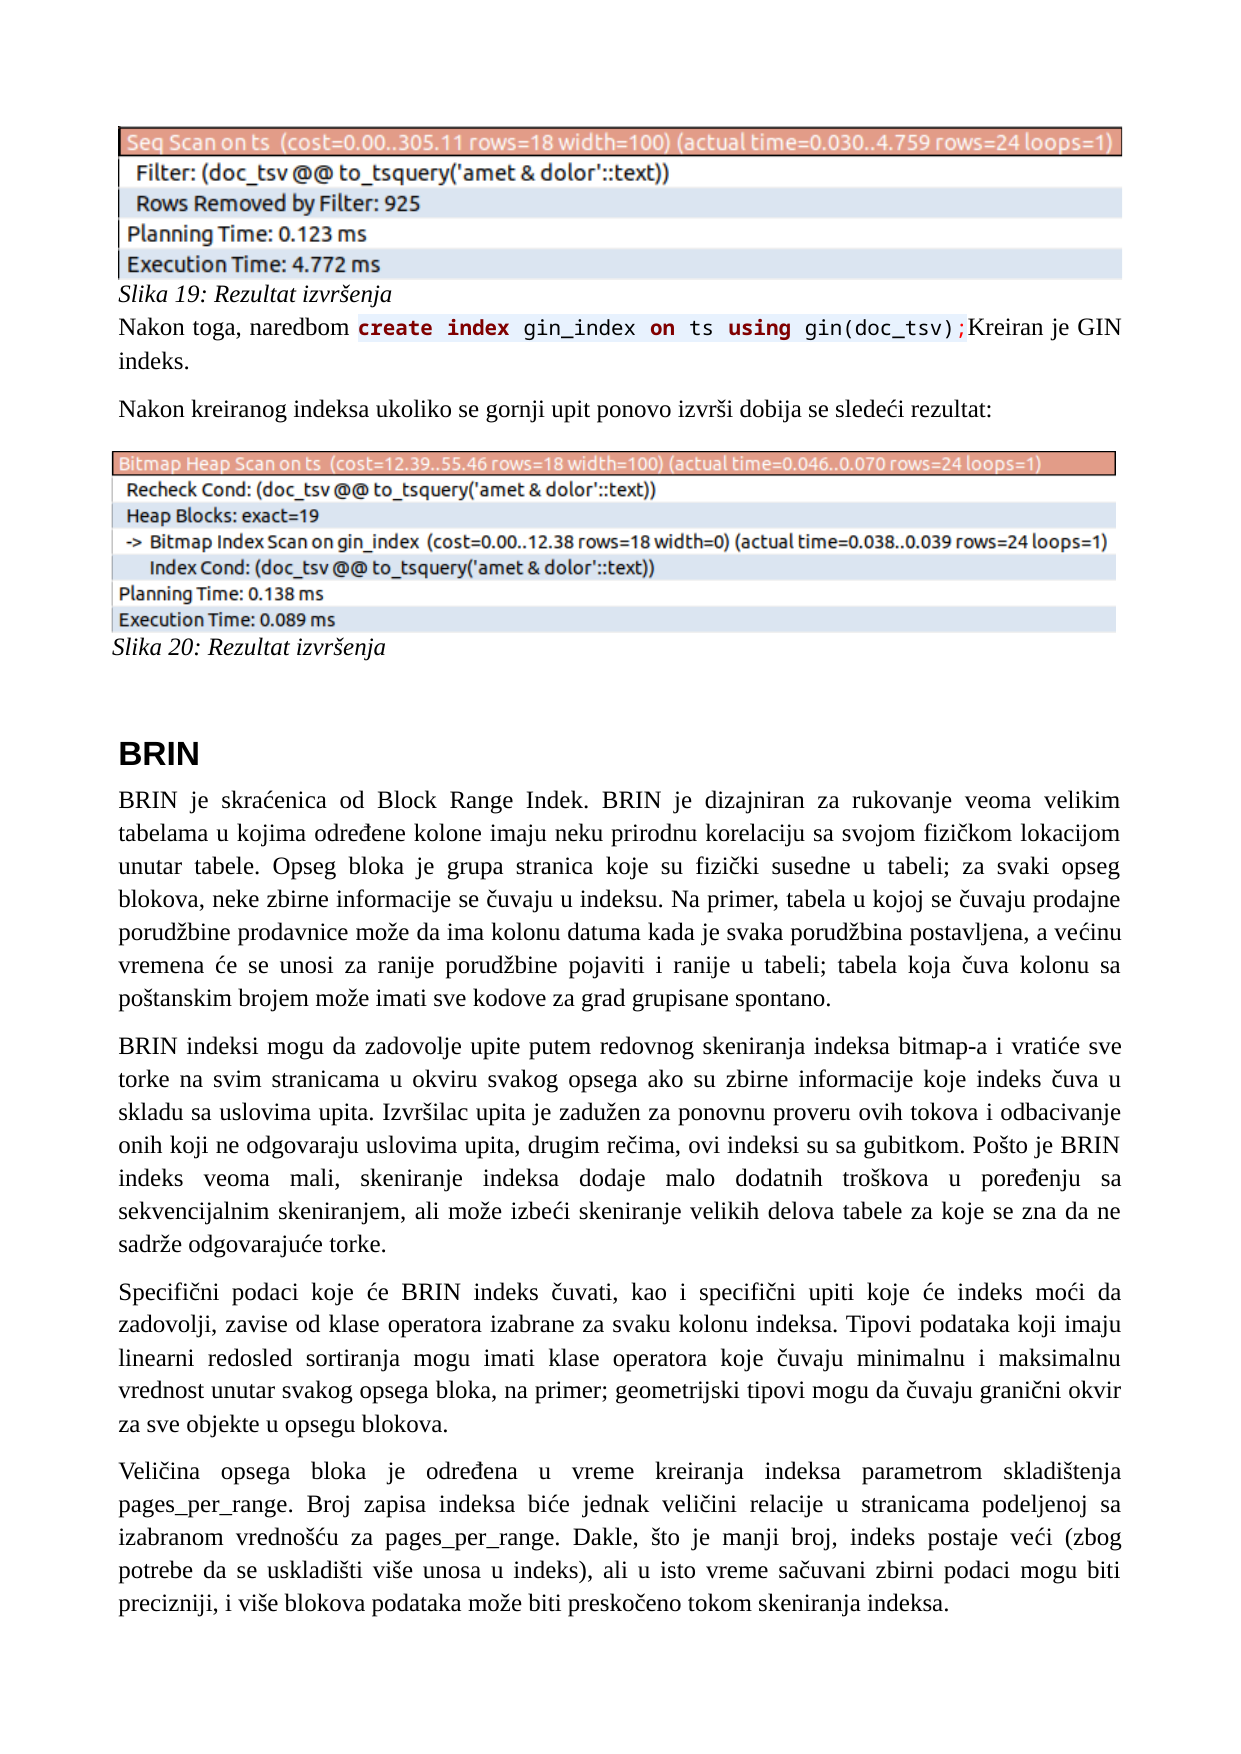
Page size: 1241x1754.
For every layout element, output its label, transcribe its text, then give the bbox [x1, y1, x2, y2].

picture [118, 126, 1123, 280]
text Nakon kreiranog indeksa ukoliko se gornji upit ponovo izvrši dobija se sledeći rezultat: [118, 394, 1122, 423]
text Veličina opsega bloka je određena u vreme kreiranja indeksa parametrom skladištenja pages_per_range. Broj zapisa indeksa biće jednak veličini relacije u stranicama podeljenoj sa izabranom vrednošću za pages_per_range. Dakle, što je manji broj, indeks postaje veći (zbog potrebe da se uskladišti više unosa u indeks), ali u isto vreme sačuvani zbirni podaci mogu biti precizniji, i više blokova podataka može biti preskočeno tokom skeniranja indeksa. [118, 1456, 1122, 1617]
text [118, 114, 1122, 126]
text Nakon toga, naredbom create index gin_index on ts using gin(doc_tsv);Kreiran je GIN indeks. [118, 308, 1122, 375]
text Specifični podaci koje će BRIN indeks čuvati, kao i specifični upiti koje će indeks moći da zadovolji, zavise od klase operatora izabrane za svaku kolonu indeksa. Tipovi podataka koji imaju linearni redosled sortiranja mogu imati klase operatora koje čuvaju minimalnu i maksimalnu vrednost unutar svakog opsega bloka, na primer; geometrijski tipovi mogu da čuvaju granični okvir za sve objekte u opsegu blokova. [118, 1277, 1122, 1437]
text Slika 19: Rezultat izvršenja [118, 280, 1122, 308]
text [112, 439, 1116, 451]
subtitle BRIN [118, 734, 1122, 773]
text BRIN indeksi mogu da zadovolje upite putem redovnog skeniranja indeksa bitmap-a i vratiće sve torke na svim stranicama u okviru svakog opsega ako su zbirne informacije koje indeks čuva u skladu sa uslovima upita. Izvršilac upita je zadužen za ponovnu proveru ovih tokova i odbacivanje onih koji ne odgovaraju uslovima upita, drugim rečima, ovi indeksi su sa gubitkom. Pošto je BRIN indeks veoma mali, skeniranje indeksa dodaje malo dodatnih troškova u poređenju sa sekvencijalnim skeniranjem, ali može izbeći skeniranje velikih delova tabele za koje se zna da ne sadrže odgovarajuće torke. [118, 1031, 1122, 1258]
text Slika 20: Rezultat izvršenja [112, 633, 1116, 661]
text BRIN je skraćenica od Block Range Indek. BRIN je dizajniran za rukovanje veoma velikim tabelama u kojima određene kolone imaju neku prirodnu korelaciju sa svojom fizičkom lokacijom unutar tabele. Opseg bloka je grupa stranica koje su fizički susedne u tabeli; za svaki opseg blokova, neke zbirne informacije se čuvaju u indeksu. Na primer, tabela u kojoj se čuvaju prodajne porudžbine prodavnice može da ima kolonu datuma kada je svaka porudžbina postavljena, a većinu vremena će se unosi za ranije porudžbine pojaviti i ranije u tabeli; tabela koja čuva kolonu sa poštanskim brojem može imati sve kodove za grad grupisane spontano. [118, 785, 1122, 1012]
picture [111, 451, 1116, 633]
